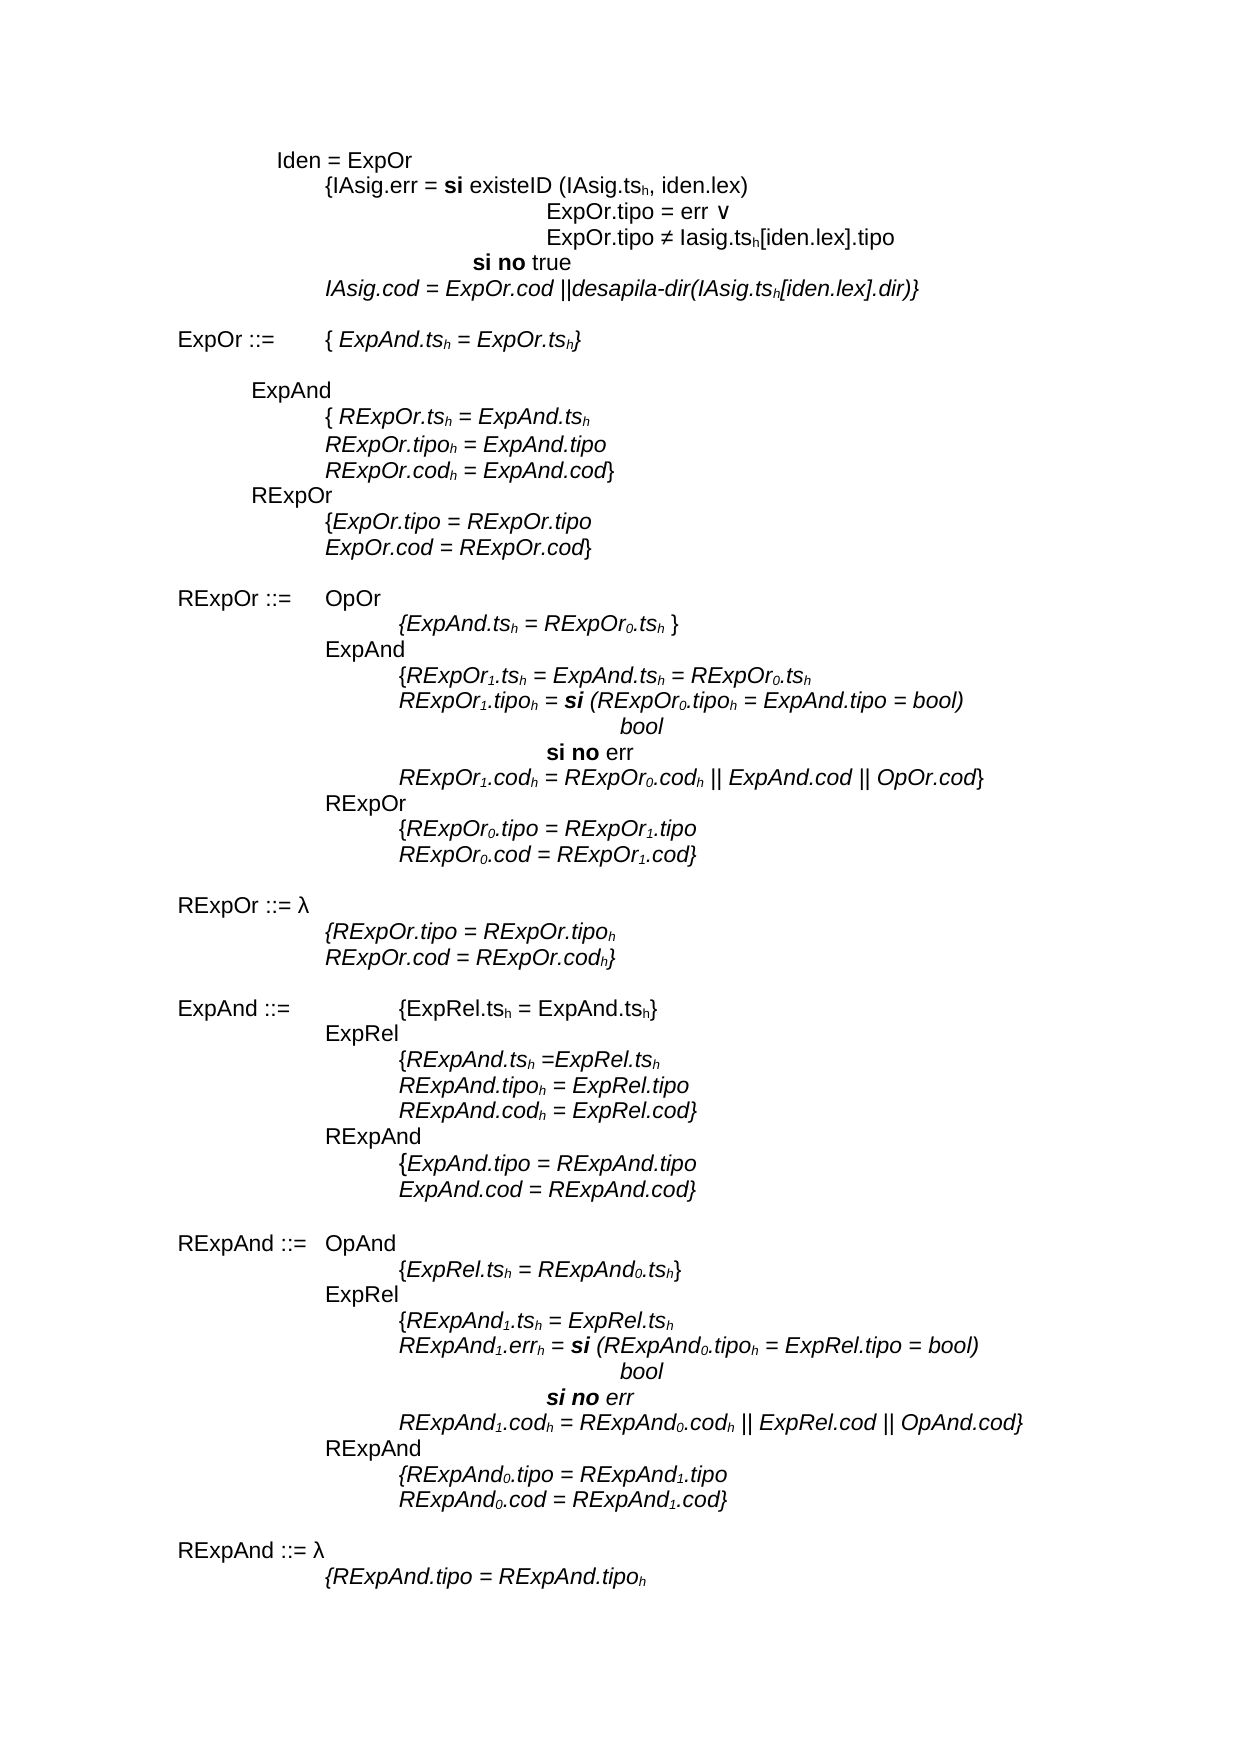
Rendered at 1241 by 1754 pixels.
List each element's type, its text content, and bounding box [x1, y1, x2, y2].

text bool [177, 714, 1063, 739]
text RExpOr [251, 791, 1063, 816]
text bool [177, 1359, 1063, 1384]
text ExpRel [251, 1282, 1063, 1308]
text RExpOr.cod = RExpOr.codh} [251, 944, 1063, 970]
text RExpAnd1.errh = si (RExpAnd0.tipoh = ExpRel.tipo = bool) [177, 1333, 1063, 1359]
text { RExpOr.tsh = ExpAnd.tsh [251, 404, 1063, 429]
text RExpAnd [251, 1124, 1063, 1149]
text si no err [251, 1384, 1063, 1410]
text ExpRel [251, 1021, 1063, 1047]
text si no true [177, 250, 1063, 276]
text RExpOr ::= OpOr [177, 586, 1063, 611]
text {RExpAnd.tsh =ExpRel.tsh [177, 1047, 1063, 1072]
text RExpOr.codh = ExpAnd.cod} [251, 457, 1063, 483]
text RExpOr1.tipoh = si (RExpOr0.tipoh = ExpAnd.tipo = bool) [325, 688, 1063, 714]
text IAsig.cod = ExpOr.cod ||desapila-dir(IAsig.tsh[iden.lex].dir)} [177, 276, 1063, 301]
text {ExpRel.tsh = RExpAnd0.tsh} [177, 1256, 1063, 1282]
text ExpOr.tipo ≠ Iasig.tsh[iden.lex].tipo [177, 224, 1063, 250]
text {RExpAnd0.tipo = RExpAnd1.tipo [325, 1461, 1063, 1487]
text ExpOr.tipo = err ∨ [177, 199, 1063, 224]
text Iden = ExpOr [251, 148, 1063, 173]
text {RExpOr.tipo = RExpOr.tipoh [251, 919, 1063, 944]
text RExpAnd ::= λ [177, 1538, 1063, 1564]
text {RExpOr1.tsh = ExpAnd.tsh = RExpOr0.tsh [177, 662, 1063, 688]
text ExpOr.cod = RExpOr.cod} [251, 534, 1063, 560]
text RExpAnd [251, 1436, 1063, 1461]
text ExpAnd [251, 637, 1063, 662]
text RExpOr1.codh = RExpOr0.codh || ExpAnd.cod || OpOr.cod} [324, 765, 1063, 791]
text RExpAnd.tipoh = ExpRel.tipo [177, 1072, 1063, 1098]
text RExpAnd ::= OpAnd [177, 1231, 1063, 1256]
text ExpAnd ::= {ExpRel.tsh = ExpAnd.tsh} [177, 996, 1063, 1021]
text RExpOr.tipoh = ExpAnd.tipo [177, 429, 1063, 457]
text {RExpAnd.tipo = RExpAnd.tipoh [251, 1564, 1063, 1589]
text {ExpOr.tipo = RExpOr.tipo [251, 509, 1063, 534]
text RExpOr0.cod = RExpOr1.cod} [324, 842, 1063, 867]
text ExpOr ::= { ExpAnd.tsh = ExpOr.tsh} [177, 327, 1063, 353]
text RExpAnd0.cod = RExpAnd1.cod} [324, 1487, 1063, 1513]
text {RExpOr0.tipo = RExpOr1.tipo [324, 816, 1063, 842]
text ExpAnd [177, 378, 1063, 404]
text RExpOr ::= λ [177, 893, 1063, 919]
text RExpOr [177, 483, 1063, 509]
text RExpAnd.codh = ExpRel.cod} [325, 1098, 1063, 1124]
text ExpAnd.cod = RExpAnd.cod} [325, 1177, 1063, 1203]
text si no err [472, 739, 1063, 765]
text {IAsig.err = si existeID (IAsig.tsh, iden.lex) [177, 173, 1063, 199]
text {RExpAnd1.tsh = ExpRel.tsh [177, 1308, 1063, 1333]
text RExpAnd1.codh = RExpAnd0.codh || ExpRel.cod || OpAnd.cod} [324, 1410, 1063, 1436]
text {ExpAnd.tsh = RExpOr0.tsh } [325, 611, 1063, 637]
text {ExpAnd.tipo = RExpAnd.tipo [177, 1149, 1063, 1177]
